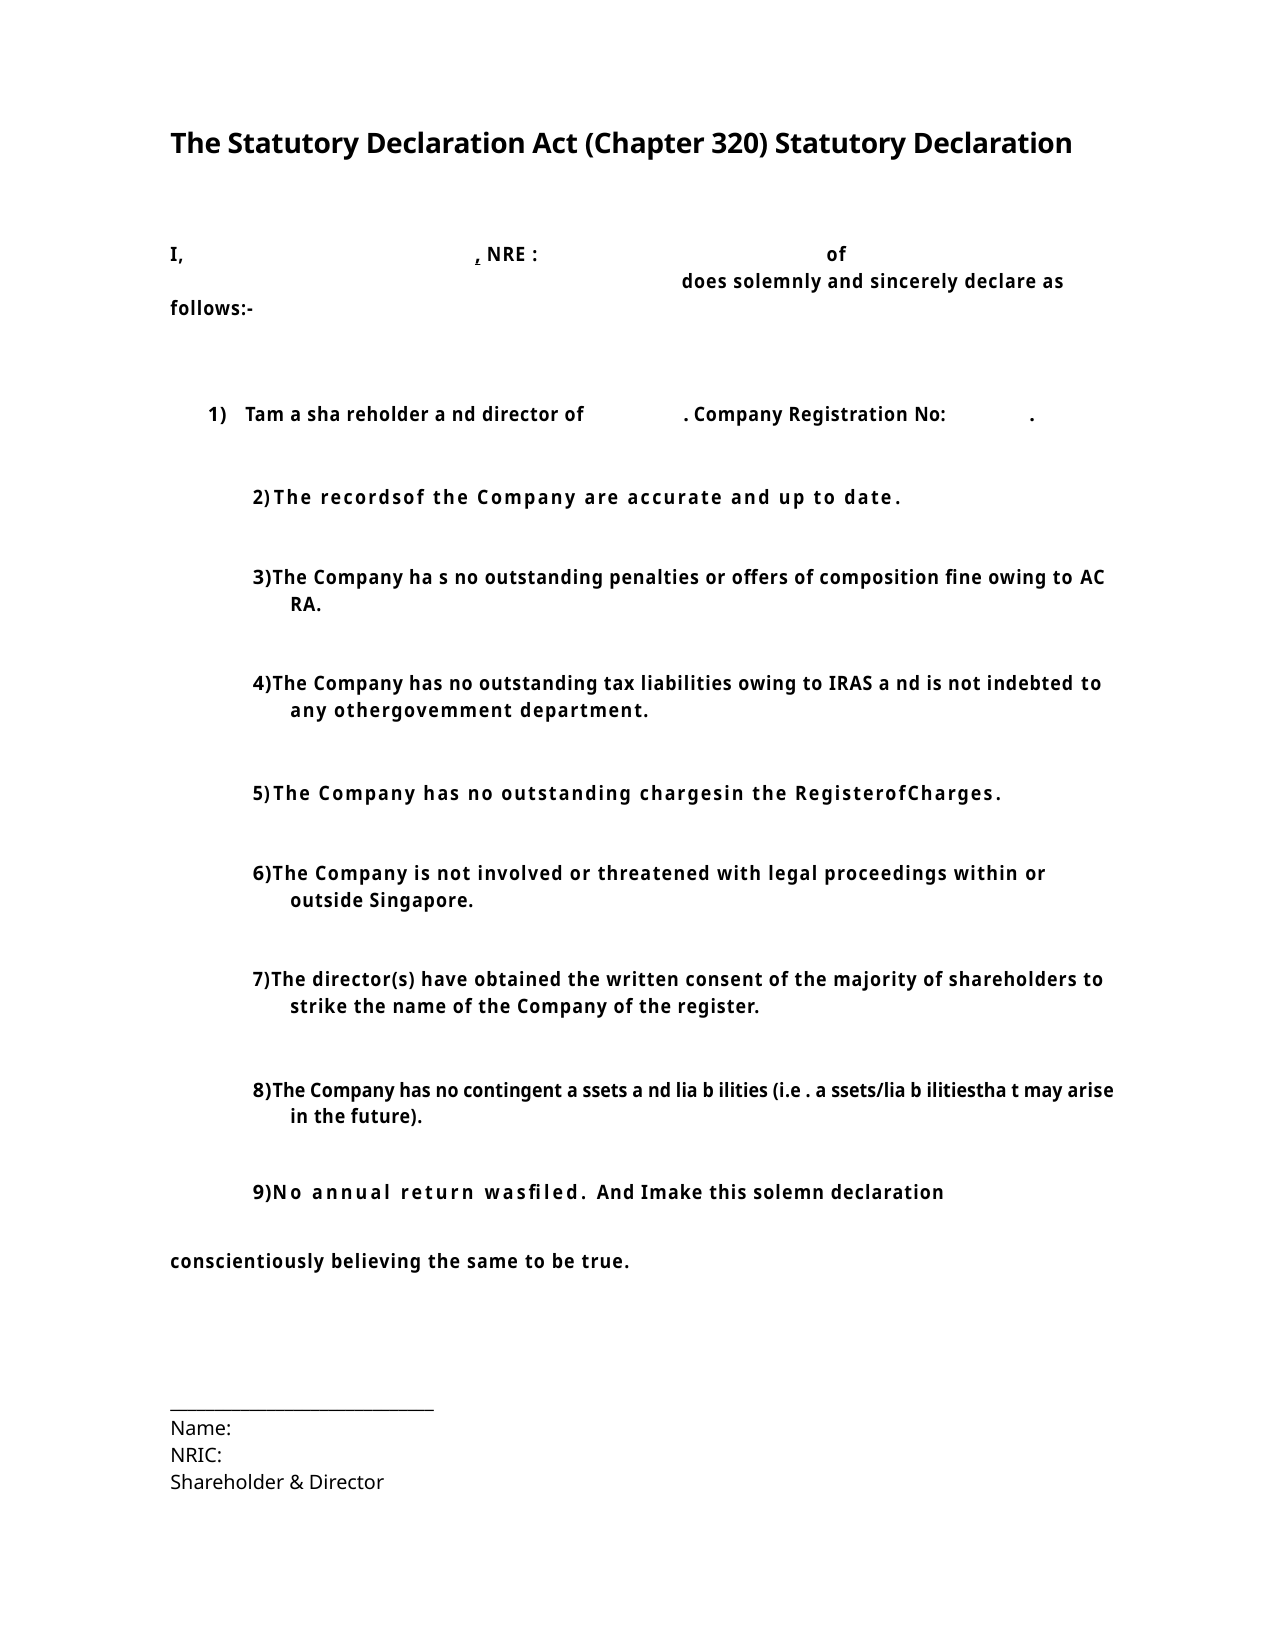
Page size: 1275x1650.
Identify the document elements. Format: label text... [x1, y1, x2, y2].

text NRIC: <get_director1(o.id)['nric']> [170, 1441, 1114, 1468]
list No annual return wasfiled. And Imake this solemn declaration conscientiously believing the same to be true. [170, 1178, 1001, 1274]
list The director(s) have obtained the written consent of the majority of shareholders to strike the name of the Company of the register. [253, 966, 1114, 1019]
list The Company has no outstanding tax liabilities owing to IRAS a nd is not indebted to any othergovemment department. [253, 669, 1114, 723]
list The Company is not involved or threatened with legal proceedings within or outside Singapore. [253, 859, 1114, 913]
text Shareholder & Director [170, 1468, 1114, 1495]
list The Company has no outstanding chargesin the RegisterofCharges. [253, 780, 1114, 807]
text ______________________________ [170, 1387, 1114, 1414]
list The Company ha s no outstanding penalties or offers of composition fine owing to AC RA. [253, 563, 1114, 617]
text The Statutory Declaration Act (Chapter 320) Statutory Declaration [170, 123, 1114, 162]
list The Company has no contingent a ssets a nd lia b ilities (i.e . a ssets/lia b ilitiestha t may arise in the future). [253, 1076, 1114, 1130]
list Tam a sha reholder a nd director of <o.name>. Company Registration No: <o.uen>. [208, 400, 1114, 427]
text Name: <get_director1(o.id)['name']> [170, 1414, 1114, 1441]
list The recordsof the Company are accurate and up to date. [253, 483, 1114, 511]
text I, <get_director1(o.id)['name']>, NRE : <get_director1(o.id)['nric']> of <get_partner_full_address(get_director1(o.id)['id'])> does solemnly and sincerely declare as follows:- [170, 241, 1114, 322]
